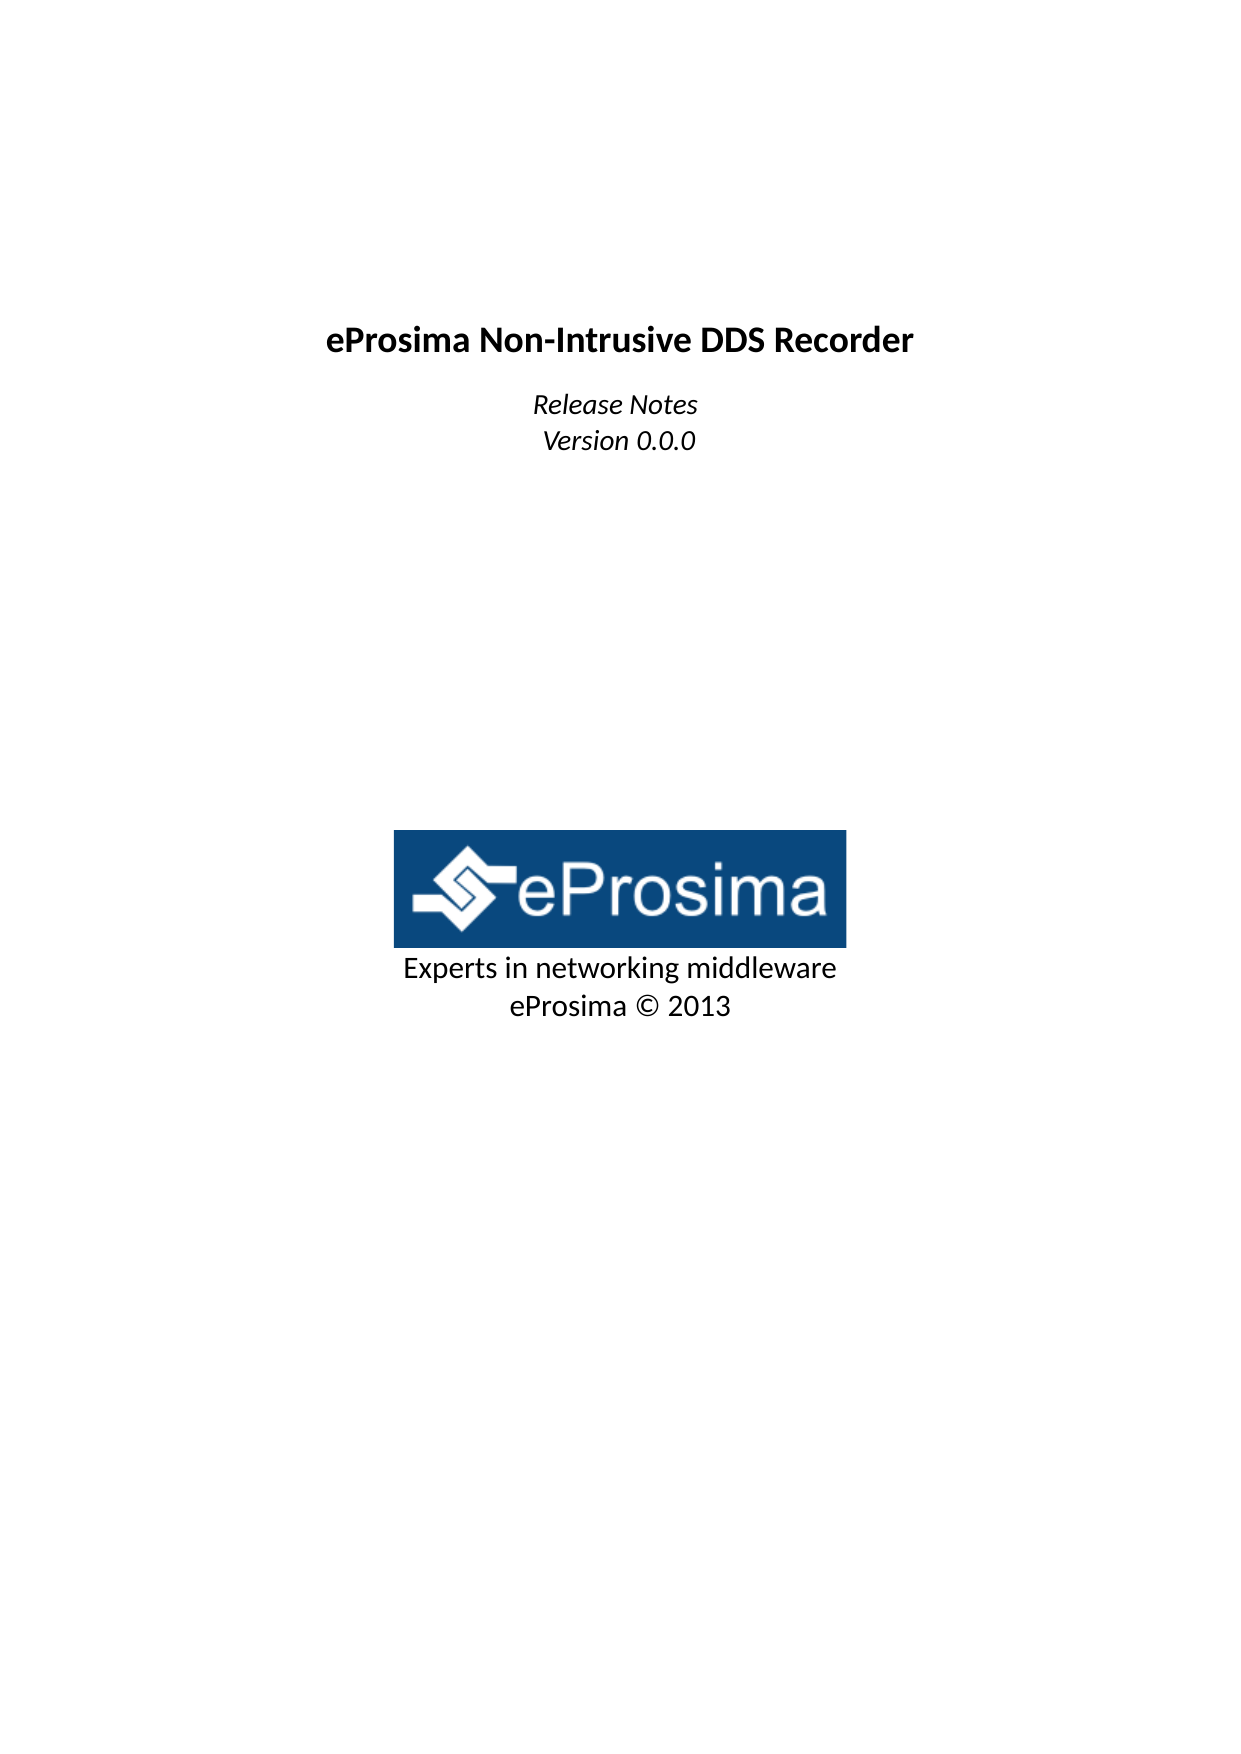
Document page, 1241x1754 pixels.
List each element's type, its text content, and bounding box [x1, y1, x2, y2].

title eProsima Non-Intrusive DDS Recorder [118, 316, 1122, 361]
text Experts in networking middleware eProsima © 2013 [118, 814, 1122, 1024]
subtitle Release Notes Version 0.0.0 [118, 386, 1122, 458]
picture [393, 830, 847, 948]
